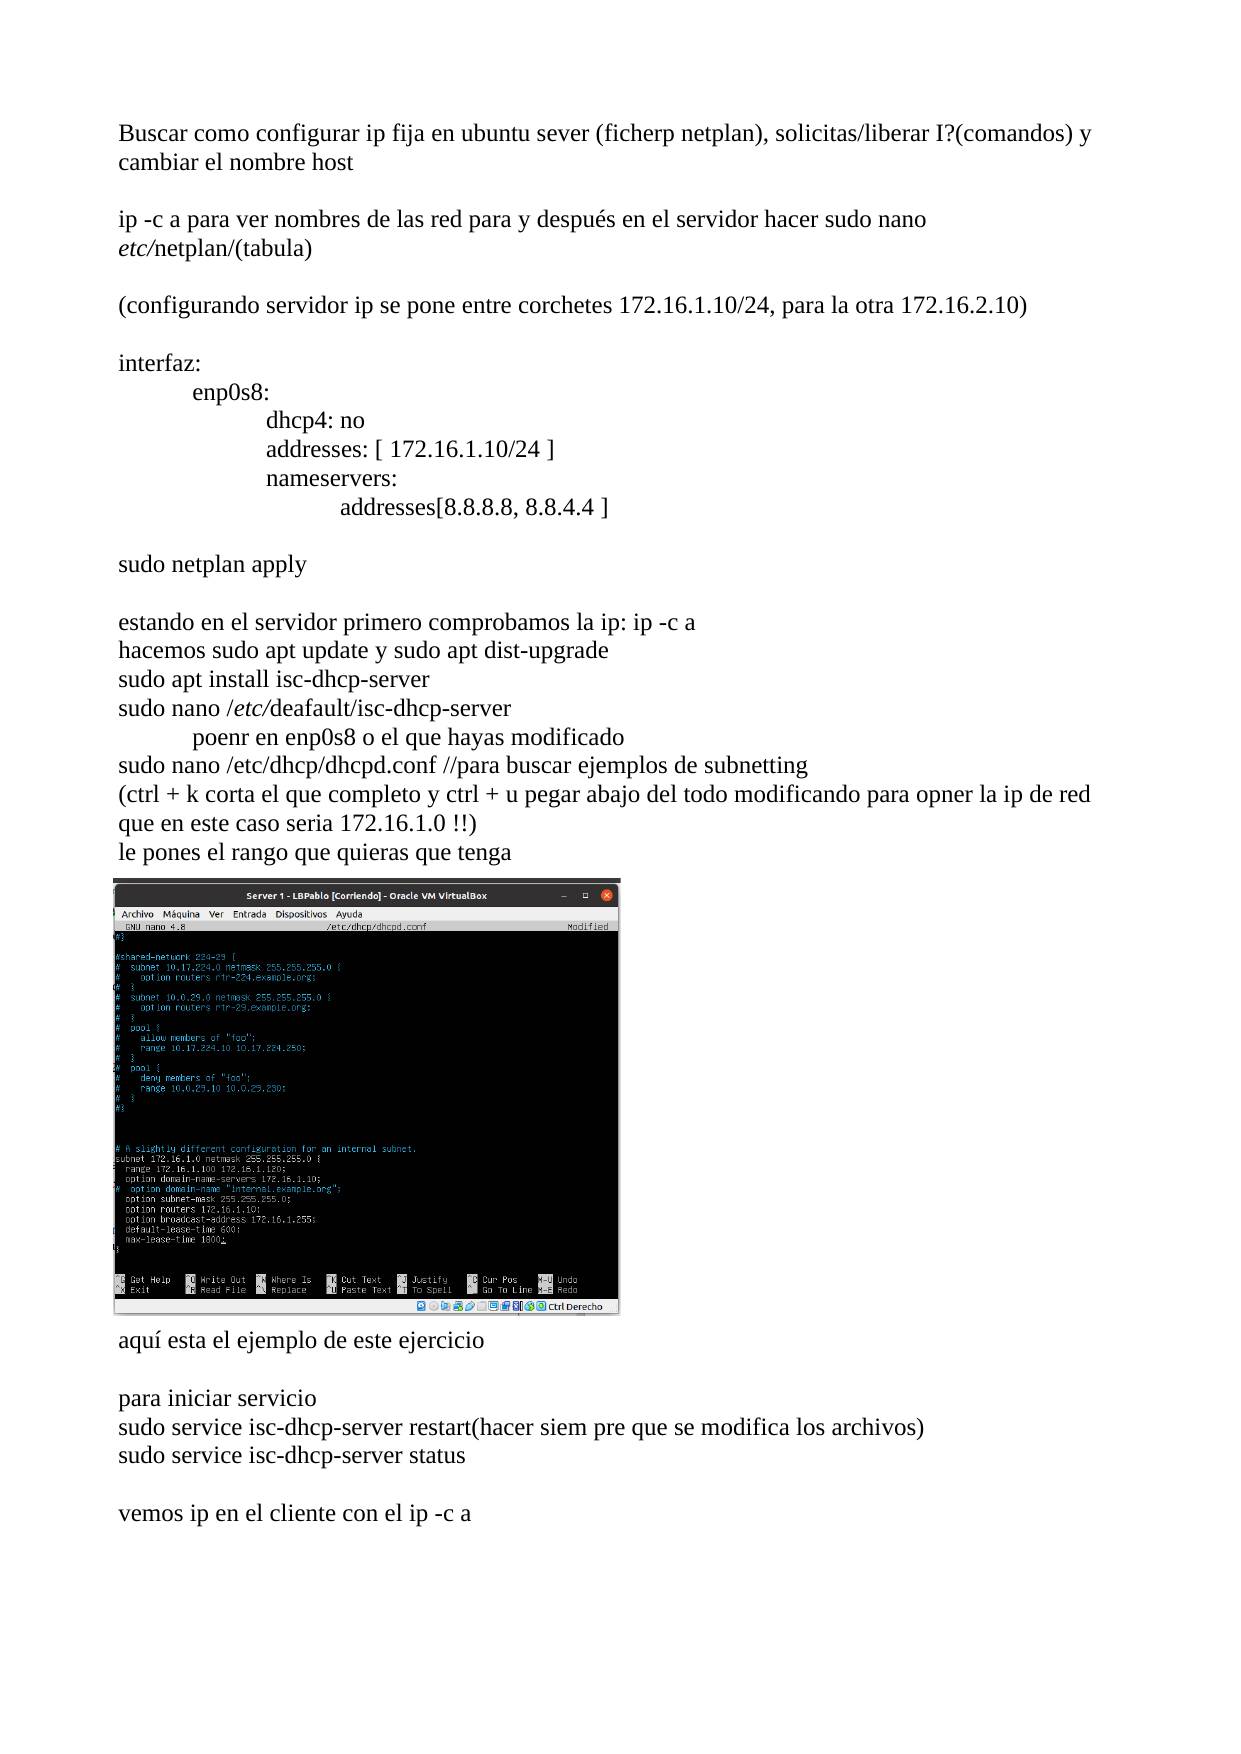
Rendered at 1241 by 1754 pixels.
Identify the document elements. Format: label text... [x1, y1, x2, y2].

text dhcp4: no [118, 406, 1122, 434]
text sudo service isc-dhcp-server restart(hacer siem pre que se modifica los archivos) [118, 1412, 1122, 1441]
text hacemos sudo apt update y sudo apt dist-upgrade [118, 636, 1122, 664]
text sudo nano /etc/deafault/isc-dhcp-server [118, 693, 1122, 722]
text estando en el servidor primero comprobamos la ip: ip -c a [118, 607, 1122, 636]
text vemos ip en el cliente con el ip -c a [118, 1498, 1122, 1527]
text interfaz: [118, 348, 1122, 377]
text Buscar como configurar ip fija en ubuntu sever (ficherp netplan), solicitas/liberar I?(comandos) y cambiar el nombre host [118, 118, 1122, 176]
text sudo service isc-dhcp-server status [118, 1441, 1122, 1469]
text (configurando servidor ip se pone entre corchetes 172.16.1.10/24, para la otra 172.16.2.10) [118, 291, 1122, 319]
text poenr en enp0s8 o el que hayas modificado [118, 722, 1122, 751]
text sudo netplan apply [118, 549, 1122, 578]
text ip -c a para ver nombres de las red para y después en el servidor hacer sudo nano etc/netplan/(tabula) [118, 204, 1122, 262]
picture [113, 878, 621, 1316]
text sudo apt install isc-dhcp-server [118, 664, 1122, 693]
text aquí esta el ejemplo de este ejercicio [118, 1326, 1122, 1354]
text enp0s8: [118, 377, 1122, 406]
text nameservers: [118, 463, 1122, 492]
text (ctrl + k corta el que completo y ctrl + u pegar abajo del todo modificando para opner la ip de red que en este caso seria 172.16.1.0 !!) [118, 779, 1122, 837]
text para iniciar servicio [118, 1383, 1122, 1412]
text addresses[8.8.8.8, 8.8.4.4 ] [118, 492, 1122, 521]
text sudo nano /etc/dhcp/dhcpd.conf //para buscar ejemplos de subnetting [118, 751, 1122, 779]
text le pones el rango que quieras que tenga [118, 837, 1122, 866]
text addresses: [ 172.16.1.10/24 ] [118, 434, 1122, 463]
